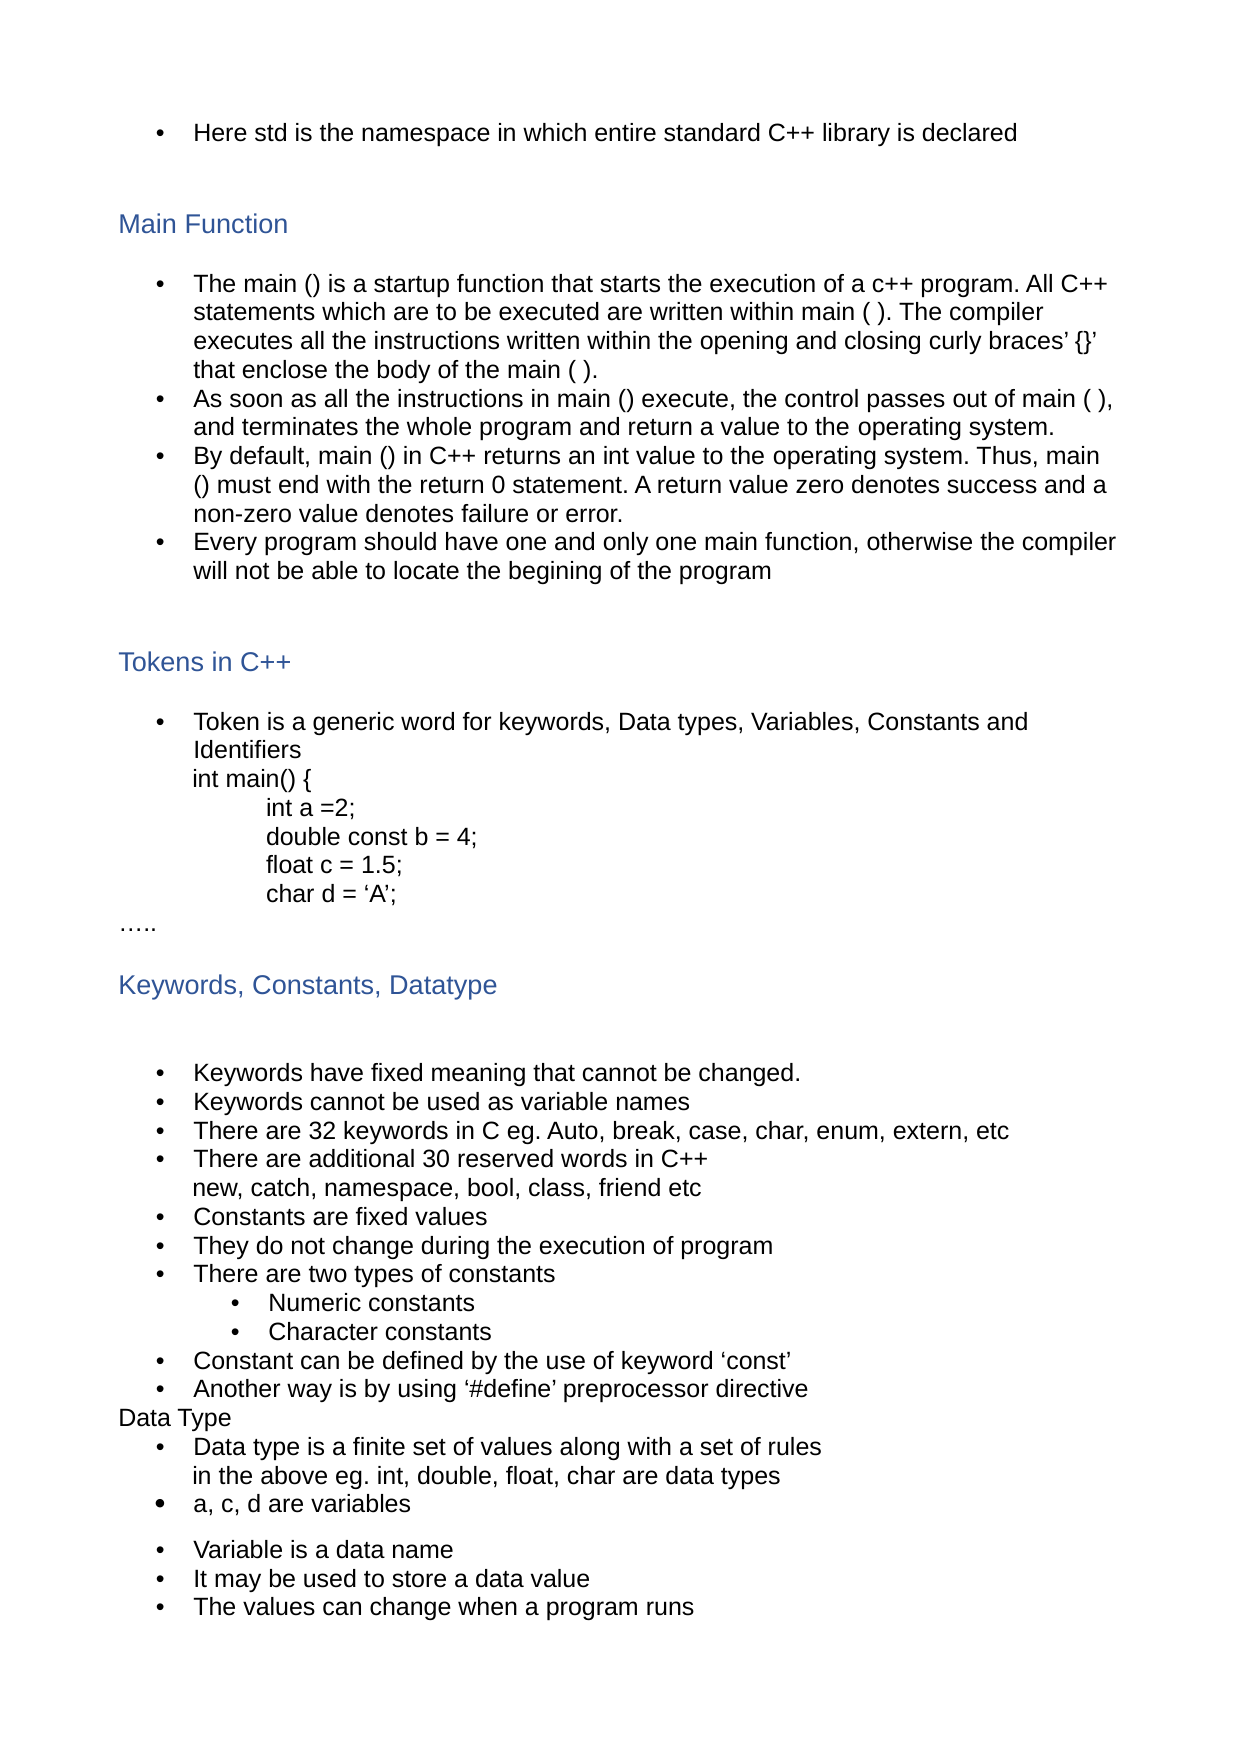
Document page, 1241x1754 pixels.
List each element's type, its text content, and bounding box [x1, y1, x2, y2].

list Data type is a finite set of values along with a set of rules [156, 1432, 1122, 1461]
list Constant can be defined by the use of keyword ‘const’ [156, 1346, 1122, 1374]
list Character constants [231, 1317, 1122, 1346]
list There are two types of constants [156, 1259, 1122, 1288]
list Every program should have one and only one main function, otherwise the compiler will not be able to locate the begining of the program [156, 527, 1122, 585]
list Here std is the namespace in which entire standard C++ library is declared [156, 118, 1122, 147]
list a, c, d are variables [156, 1489, 1122, 1518]
list Numeric constants [231, 1288, 1122, 1317]
text char d = ‘A’; [118, 879, 1122, 908]
list There are 32 keywords in C eg. Auto, break, case, char, enum, extern, etc [156, 1116, 1122, 1144]
text Data Type [118, 1403, 1122, 1432]
text float c = 1.5; [118, 850, 1122, 879]
list As soon as all the instructions in main () execute, the control passes out of main ( ), and terminates the whole program and return a value to the operating system. [156, 383, 1122, 441]
list Keywords have fixed meaning that cannot be changed. [156, 1058, 1122, 1087]
text int a =2; [118, 793, 1122, 821]
list The values can change when a program runs [156, 1592, 1122, 1621]
text ….. [118, 908, 1122, 936]
list By default, main () in C++ returns an int value to the operating system. Thus, main () must end with the return 0 statement. A return value zero denotes success and a non-zero value denotes failure or error. [156, 441, 1122, 527]
list They do not change during the execution of program [156, 1231, 1122, 1259]
list Variable is a data name [156, 1535, 1122, 1564]
list Constants are fixed values [156, 1202, 1122, 1231]
list The main () is a startup function that starts the execution of a c++ program. All C++ statements which are to be executed are written within main ( ). The compiler executes all the instructions written within the opening and closing curly braces’ {}’ that enclose the body of the main ( ). [156, 268, 1122, 383]
list There are additional 30 reserved words in C++ [156, 1144, 1122, 1173]
text in the above eg. int, double, float, char are data types [118, 1461, 1122, 1489]
text new, catch, namespace, bool, class, friend etc [118, 1173, 1122, 1202]
text int main() { [118, 764, 1122, 793]
list Token is a generic word for keywords, Data types, Variables, Constants and Identifiers [156, 706, 1122, 764]
list Another way is by using ‘#define’ preprocessor directive [156, 1374, 1122, 1403]
subtitle Keywords, Constants, Datatype [118, 969, 1122, 1001]
list Keywords cannot be used as variable names [156, 1087, 1122, 1116]
subtitle Tokens in C++ [118, 646, 1122, 678]
subtitle Main Function [118, 208, 1122, 240]
list It may be used to store a data value [156, 1564, 1122, 1592]
text double const b = 4; [118, 821, 1122, 850]
